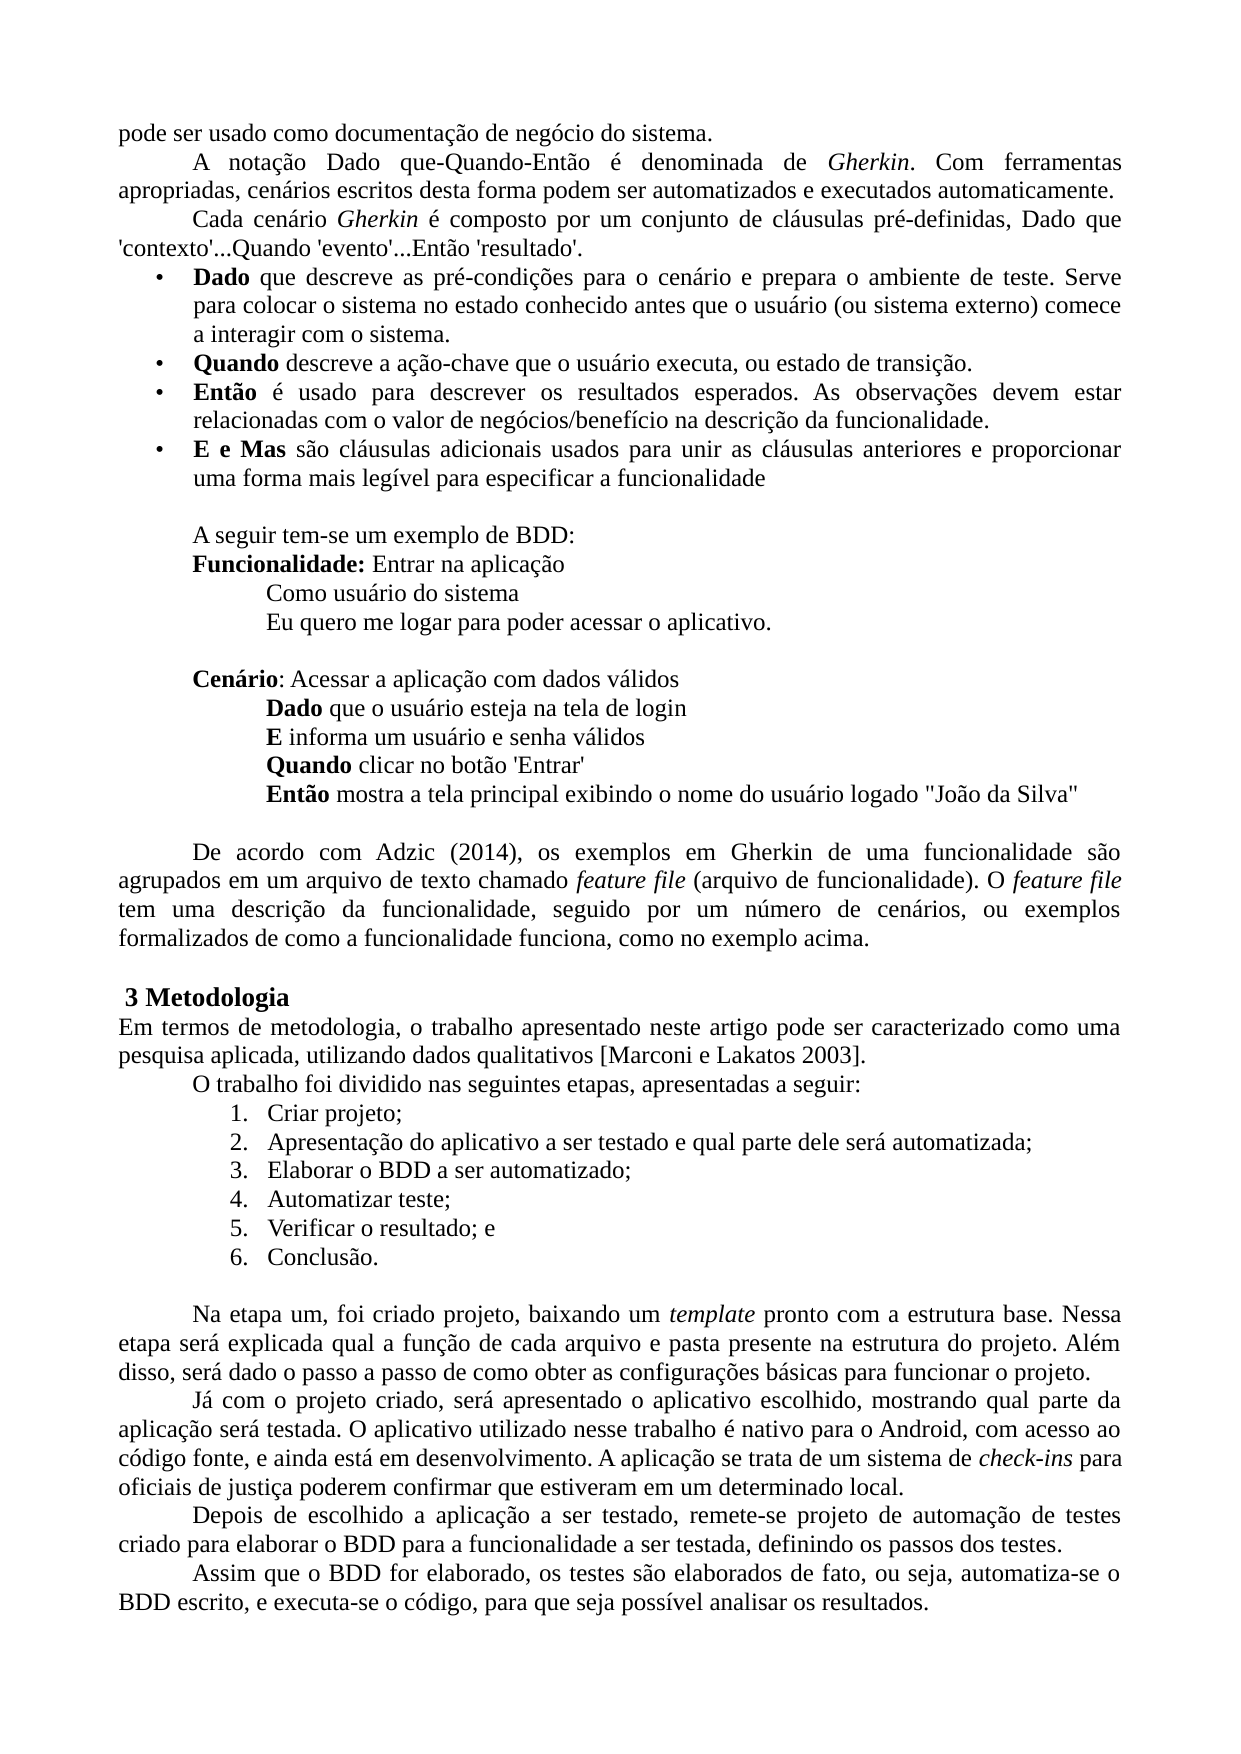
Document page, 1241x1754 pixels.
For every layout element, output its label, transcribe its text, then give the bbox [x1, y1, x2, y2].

list E e Mas são cláusulas adicionais usados para unir as cláusulas anteriores e proporcionar uma forma mais legível para especificar a funcionalidade [156, 434, 1122, 492]
text Como usuário do sistema [118, 578, 1122, 607]
list Elaborar o BDD a ser automatizado; [229, 1156, 1122, 1184]
text Assim que o BDD for elaborado, os testes são elaborados de fato, ou seja, automatiza-se o BDD escrito, e executa-se o código, para que seja possível analisar os resultados. [118, 1558, 1122, 1616]
title Metodologia [118, 981, 1122, 1012]
text Depois de escolhido a aplicação a ser testado, remete-se projeto de automação de testes criado para elaborar o BDD para a funcionalidade a ser testada, definindo os passos dos testes. [118, 1501, 1122, 1558]
text Cenário: Acessar a aplicação com dados válidos [118, 664, 1122, 693]
text Cada cenário Gherkin é composto por um conjunto de cláusulas pré-definidas, Dado que 'contexto'...Quando 'evento'...Então 'resultado'. [118, 204, 1122, 262]
text Eu quero me logar para poder acessar o aplicativo. [118, 607, 1122, 636]
list Criar projeto; [229, 1098, 1122, 1127]
text A seguir tem-se um exemplo de BDD: [192, 521, 1122, 549]
text Na etapa um, foi criado projeto, baixando um template pronto com a estrutura base. Nessa etapa será explicada qual a função de cada arquivo e pasta presente na estrutura do projeto. Além disso, será dado o passo a passo de como obter as configurações básicas para funcionar o projeto. [118, 1299, 1122, 1386]
text E informa um usuário e senha válidos [118, 722, 1122, 751]
text Em termos de metodologia, o trabalho apresentado neste artigo pode ser caracterizado como uma pesquisa aplicada, utilizando dados qualitativos [Marconi e Lakatos 2003]. [118, 1012, 1122, 1069]
list Apresentação do aplicativo a ser testado e qual parte dele será automatizada; [229, 1127, 1122, 1156]
text O trabalho foi dividido nas seguintes etapas, apresentadas a seguir: [118, 1069, 1122, 1098]
text A notação Dado que-Quando-Então é denominada de Gherkin. Com ferramentas apropriadas, cenários escritos desta forma podem ser automatizados e executados automaticamente. [118, 147, 1122, 204]
list Automatizar teste; [229, 1184, 1122, 1213]
text Funcionalidade: Entrar na aplicação [118, 549, 1122, 578]
text Dado que o usuário esteja na tela de login [118, 693, 1122, 722]
list Verificar o resultado; e [229, 1213, 1122, 1242]
text pode ser usado como documentação de negócio do sistema. [118, 118, 1122, 147]
list Quando descreve a ação-chave que o usuário executa, ou estado de transição. [156, 348, 1122, 377]
text Já com o projeto criado, será apresentado o aplicativo escolhido, mostrando qual parte da aplicação será testada. O aplicativo utilizado nesse trabalho é nativo para o Android, com acesso ao código fonte, e ainda está em desenvolvimento. A aplicação se trata de um sistema de check-ins para oficiais de justiça poderem confirmar que estiveram em um determinado local. [118, 1386, 1122, 1501]
list Então é usado para descrever os resultados esperados. As observações devem estar relacionadas com o valor de negócios/benefício na descrição da funcionalidade. [156, 377, 1122, 434]
list Dado que descreve as pré-condições para o cenário e prepara o ambiente de teste. Serve para colocar o sistema no estado conhecido antes que o usuário (ou sistema externo) comece a interagir com o sistema. [156, 262, 1122, 348]
text Quando clicar no botão 'Entrar' [118, 751, 1122, 779]
text De acordo com Adzic (2014), os exemplos em Gherkin de uma funcionalidade são agrupados em um arquivo de texto chamado feature file (arquivo de funcionalidade). O feature file tem uma descrição da funcionalidade, seguido por um número de cenários, ou exemplos formalizados de como a funcionalidade funciona, como no exemplo acima. [118, 837, 1122, 952]
list Conclusão. [229, 1242, 1122, 1271]
text Então mostra a tela principal exibindo o nome do usuário logado "João da Silva" [118, 779, 1122, 808]
